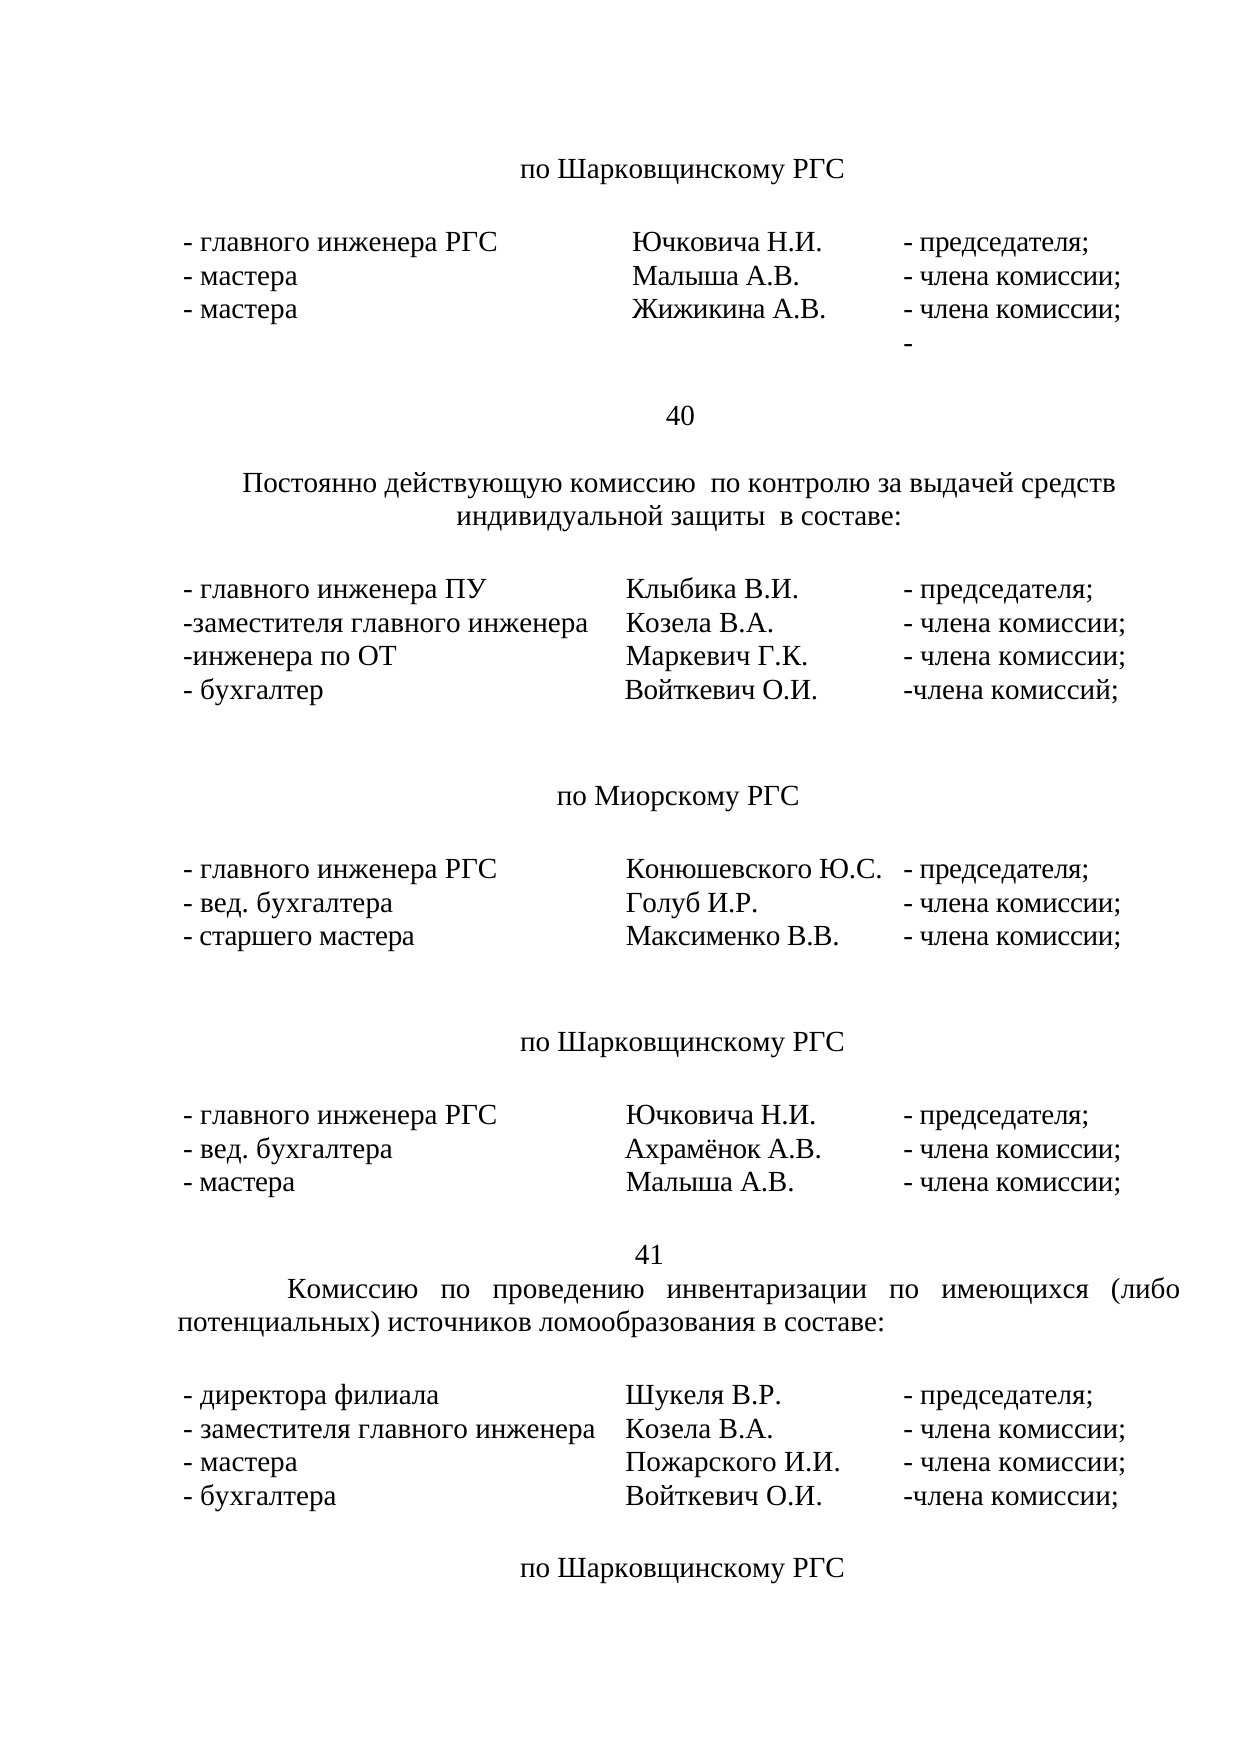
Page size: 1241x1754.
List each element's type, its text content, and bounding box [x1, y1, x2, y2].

subtitle по Шарковщинскому РГС [520, 1551, 1181, 1584]
table_header Ючковича Н.И. Малыша А.В. Жижикина А.В. [626, 219, 886, 364]
table_header [602, 1371, 619, 1517]
table_header - главного инженера РГС - вед. бухгалтера - мастера [177, 1092, 603, 1204]
subtitle 40 [520, 398, 1181, 431]
table_header Конюшевского Ю.С. Голуб И.Р. Максименко В.В. [620, 845, 891, 991]
subtitle 41 [177, 1237, 1181, 1271]
table_header - главного инженера ПУ -заместителя главного инженера -инженера по ОТ - бухгалтер [177, 566, 603, 745]
table_header Клыбика В.И. Козела В.А. Маркевич Г.К. Войткевич О.И. [620, 566, 874, 745]
subtitle по Шарковщинскому РГС [520, 1024, 1181, 1058]
table_header Шукеля В.Р. Козела В.А. Пожарского И.И. Войткевич О.И. [619, 1371, 886, 1517]
table_header Ючковича Н.И. Ахрамёнок А.В. Малыша А.В. [620, 1092, 874, 1204]
table_header [603, 1092, 620, 1204]
table_header [886, 219, 897, 364]
table_header - председателя; - члена комиссии; - члена комиссии; [897, 1092, 1156, 1204]
table_header [874, 566, 897, 745]
table_header [603, 845, 620, 991]
table_header [874, 1092, 897, 1204]
table_header [603, 219, 626, 364]
table_header - главного инженера РГС - мастера - мастера [177, 219, 603, 364]
table_header [886, 1371, 897, 1517]
table_header - главного инженера РГС - вед. бухгалтера - старшего мастера [177, 845, 603, 991]
table_header - председателя; - члена комиссии; - члена комиссии; [897, 845, 1156, 991]
table_header [891, 845, 897, 991]
table_header - директора филиала - заместителя главного инженера - мастера - бухгалтера [177, 1371, 602, 1517]
table_header - председателя; - члена комиссии; - члена комиссии; - [897, 219, 1156, 364]
table_header - председателя; - члена комиссии; - члена комиссии; -члена комиссий; [897, 566, 1156, 745]
text Комиссию по проведению инвентаризации по имеющихся (либо потенциальных) источников ломообразования в составе: [177, 1271, 1181, 1338]
table_header - председателя; - члена комиссии; - члена комиссии; -члена комиссии; [897, 1371, 1157, 1517]
subtitle Постоянно действующую комиссию по контролю за выдачей средств индивидуальной защиты в составе: [177, 465, 1181, 532]
subtitle по Шарковщинскому РГС [520, 152, 1181, 185]
subtitle по Миорскому РГС [175, 778, 1181, 812]
table_header [603, 566, 620, 745]
